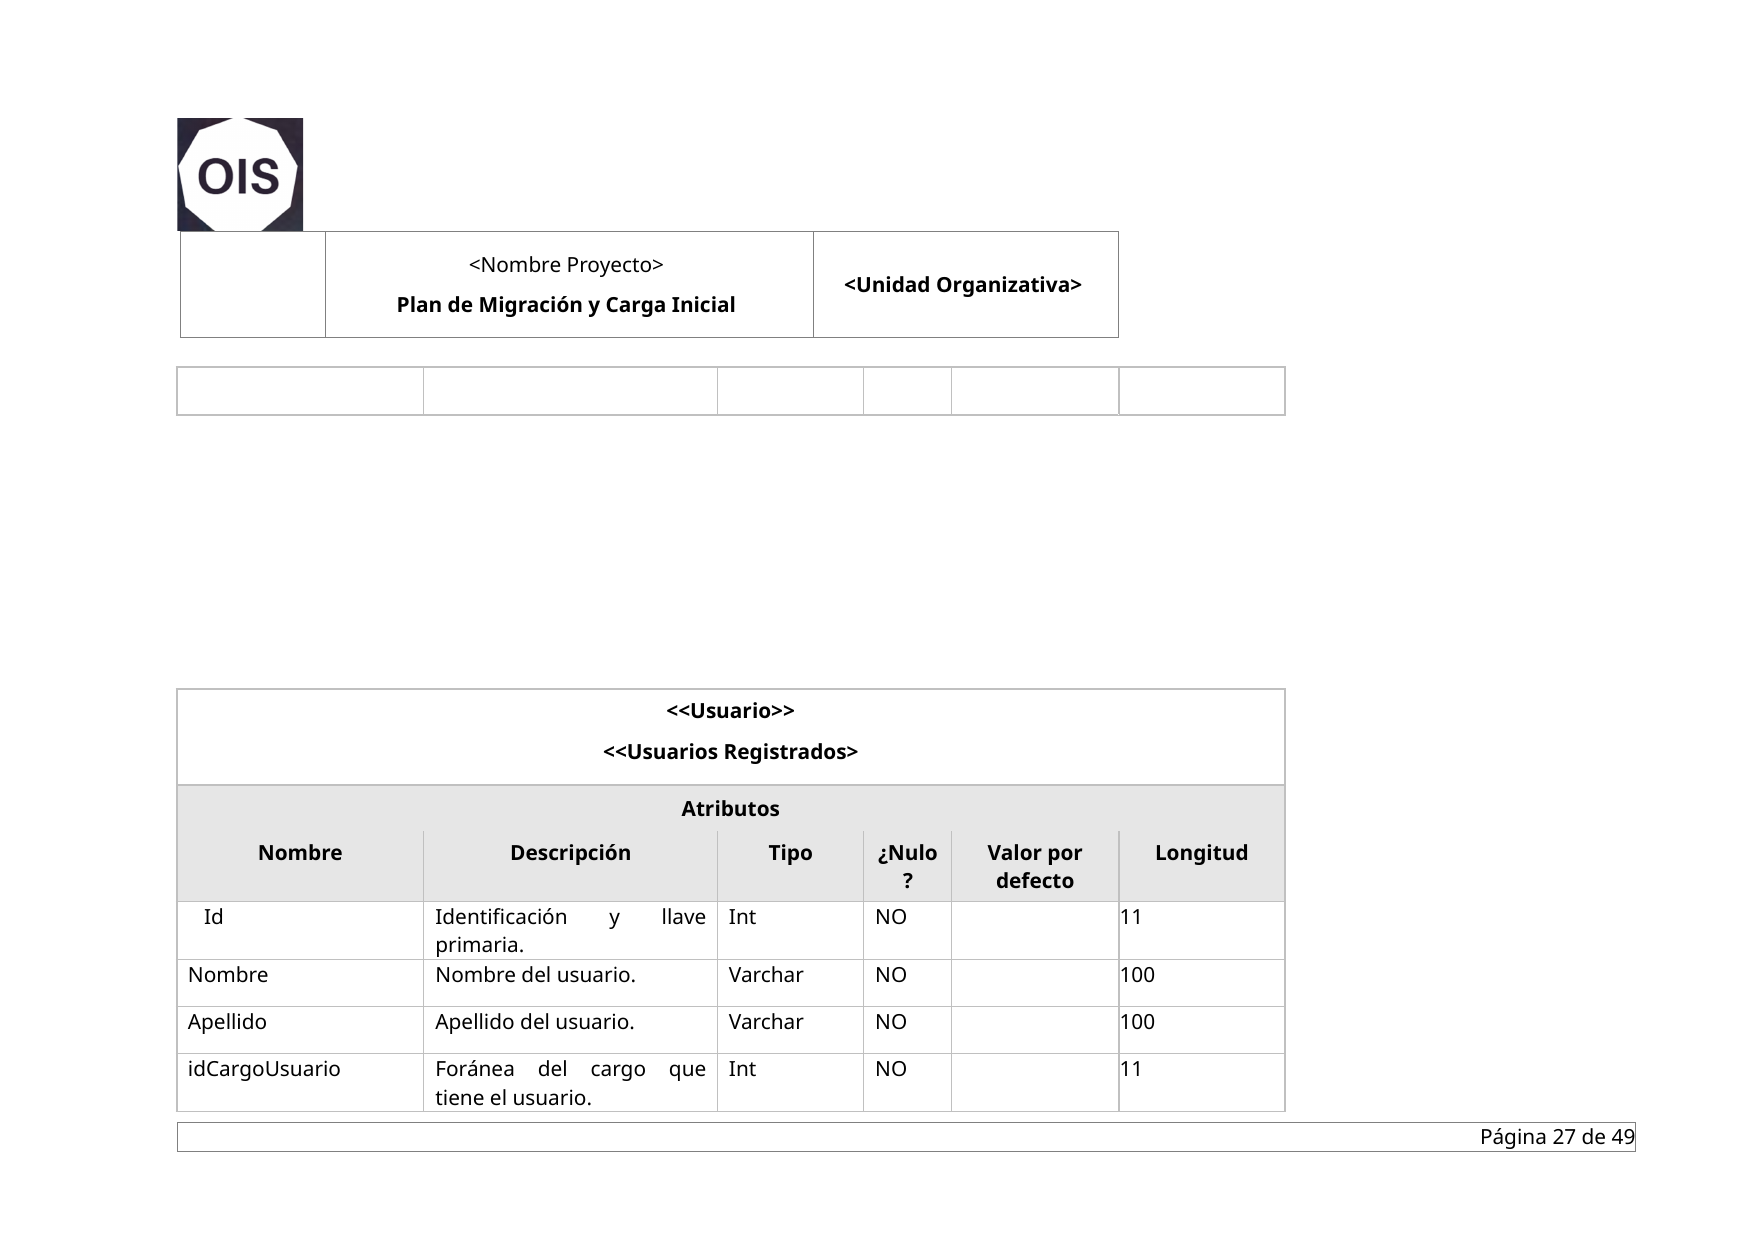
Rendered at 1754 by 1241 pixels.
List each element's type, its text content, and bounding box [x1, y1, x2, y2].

table_cell Nombre [178, 960, 423, 1006]
table_cell [952, 368, 1118, 414]
table_cell Identificación y llave primaria. [424, 902, 717, 959]
table_cell NO [864, 1054, 951, 1111]
table_cell [952, 1054, 1118, 1111]
table_cell [952, 1007, 1118, 1053]
table_cell Atributos [178, 786, 1284, 831]
table_cell [952, 902, 1118, 959]
table_cell Tipo [718, 831, 863, 901]
table_cell NO [864, 902, 951, 959]
table_cell 11 [1120, 1054, 1284, 1111]
table_cell Varchar [718, 960, 863, 1006]
table_cell Valor por defecto [952, 831, 1118, 901]
table_cell 100 [1120, 960, 1284, 1006]
table_cell idCargoUsuario [178, 1054, 423, 1111]
table_cell 11 [1120, 902, 1284, 959]
table_cell NO [864, 1007, 951, 1053]
table_cell Apellido [178, 1007, 423, 1053]
table_cell Nombre del usuario. [424, 960, 717, 1006]
table_cell [718, 368, 863, 414]
table_cell [864, 368, 951, 414]
table_cell [424, 368, 717, 414]
table_cell Varchar [718, 1007, 863, 1053]
table_header <<Usuario>> <<Usuarios Registrados> [178, 690, 1284, 784]
table_cell Nombre [178, 831, 423, 901]
table_cell Int [718, 1054, 863, 1111]
table_cell NO [864, 960, 951, 1006]
table_cell [952, 960, 1118, 1006]
table_cell [1120, 368, 1284, 414]
table_cell Id [178, 902, 423, 959]
table_cell Int [718, 902, 863, 959]
table_cell Descripción [424, 831, 717, 901]
table_cell Foránea del cargo que tiene el usuario. [424, 1054, 717, 1111]
table_cell Apellido del usuario. [424, 1007, 717, 1053]
table_cell [178, 368, 423, 414]
table_cell Longitud [1120, 831, 1284, 901]
table_cell 100 [1120, 1007, 1284, 1053]
table_cell ¿Nulo? [864, 831, 951, 901]
